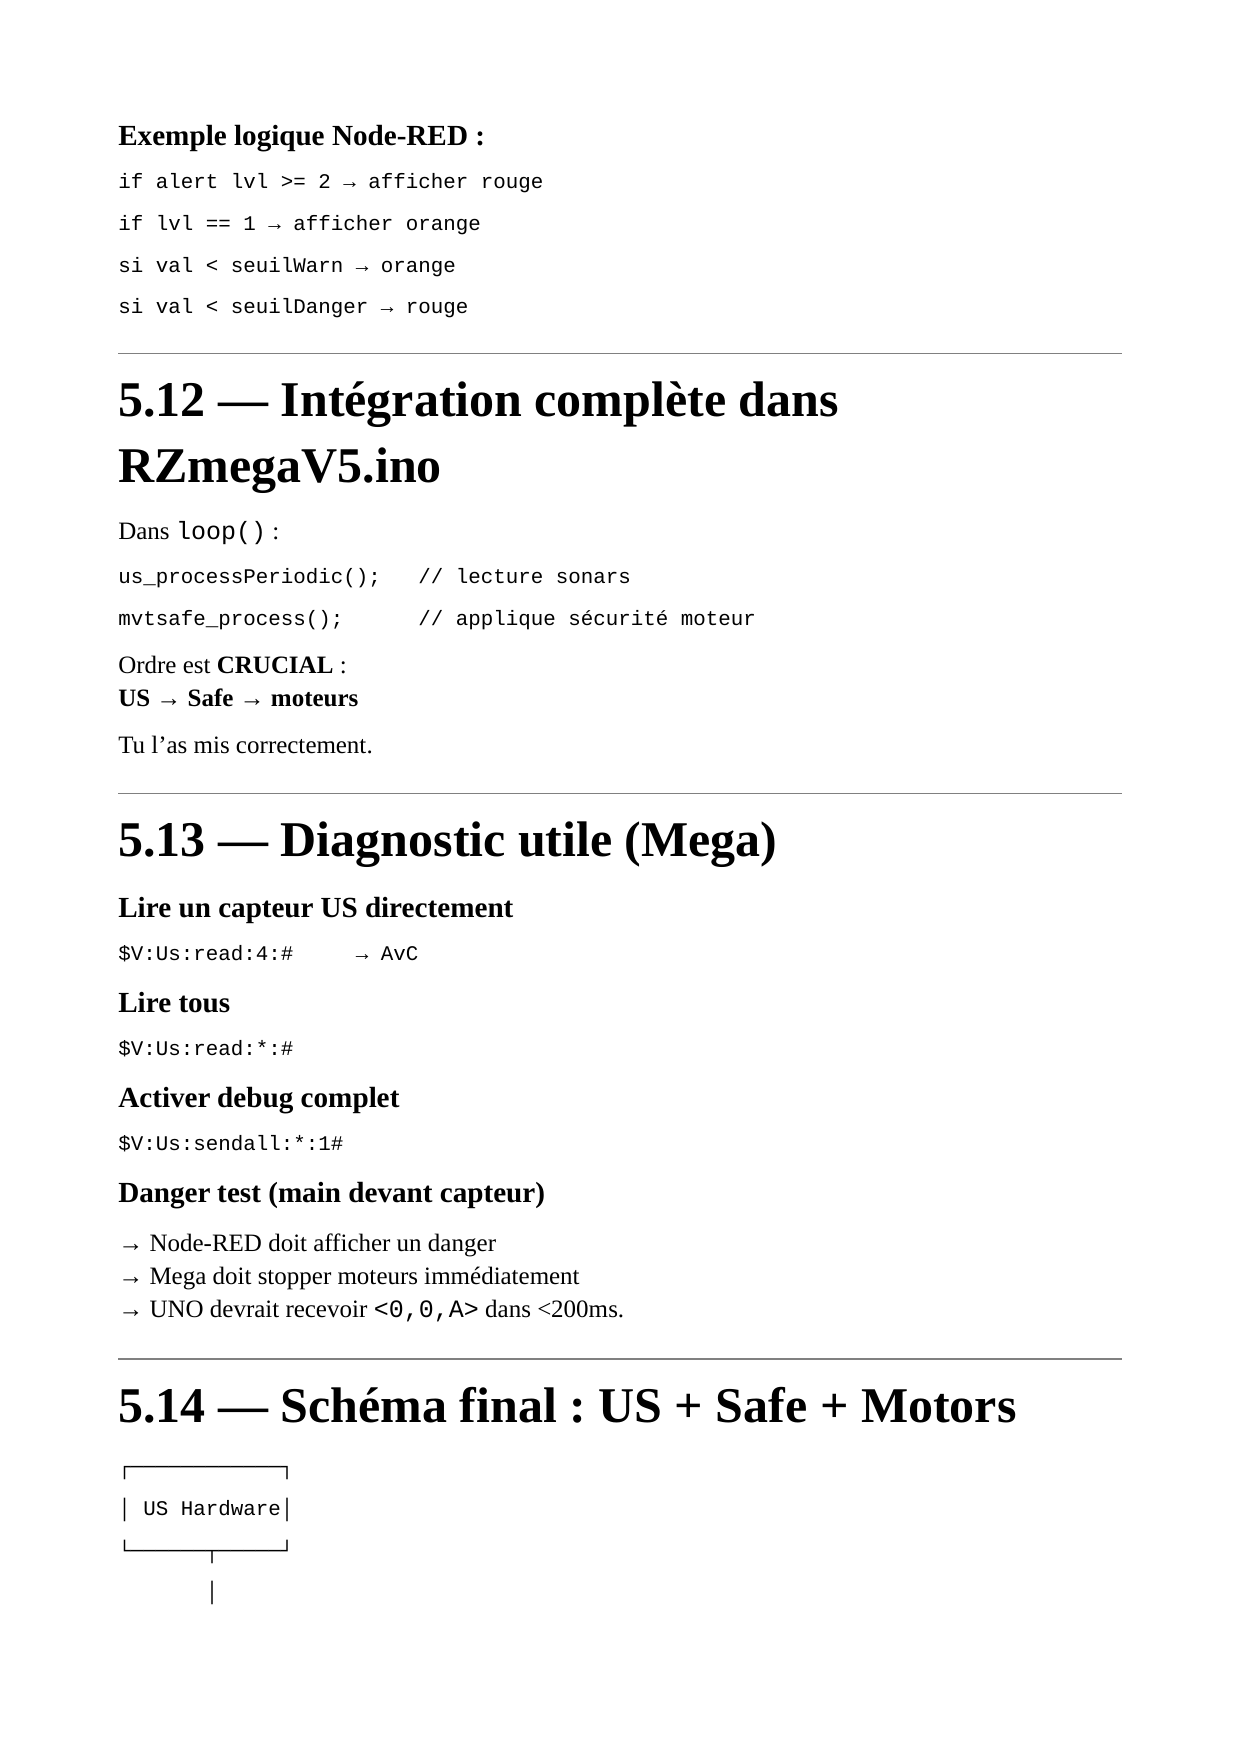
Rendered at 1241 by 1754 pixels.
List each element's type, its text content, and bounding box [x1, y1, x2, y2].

text if alert lvl >= 2 → afficher rouge [118, 171, 1122, 195]
subtitle Lire un capteur US directement [118, 890, 1122, 924]
subtitle Lire tous [118, 985, 1122, 1019]
text if lvl == 1 → afficher orange [118, 213, 1122, 237]
subtitle Exemple logique Node-RED : [118, 118, 1122, 152]
text mvtsafe_process(); // applique sécurité moteur [118, 608, 1122, 632]
text si val < seuilWarn → orange [118, 255, 1122, 278]
subtitle 5.13 — Diagnostic utile (Mega) [118, 810, 1122, 867]
text si val < seuilDanger → rouge [118, 297, 1122, 320]
subtitle 5.12 — Intégration complète dans RZmegaV5.ino [118, 370, 1122, 493]
text Tu l’as mis correctement. [118, 731, 1122, 759]
subtitle Danger test (main devant capteur) [118, 1175, 1122, 1208]
text ┌────────────┐ [118, 1456, 1122, 1480]
text $V:Us:read:4:# → AvC [118, 943, 1122, 967]
subtitle 5.14 — Schéma final : US + Safe + Motors [118, 1376, 1122, 1433]
text └──────┬─────┘ [125, 1540, 286, 1550]
text │ US Hardware│ [118, 1498, 1122, 1522]
text $V:Us:read:*:# [118, 1038, 1122, 1062]
subtitle Activer debug complet [118, 1080, 1122, 1114]
text → Node-RED doit afficher un danger → Mega doit stopper moteurs immédiatement → UNO devrait recevoir <0,0,A> dans <200ms. [118, 1228, 1122, 1325]
text └──────┬─────┘ [212, 1540, 1122, 1563]
text $V:Us:sendall:*:1# [118, 1133, 1122, 1157]
text └──────┬─────┘ [118, 1540, 211, 1563]
text │ [118, 1582, 1122, 1605]
text Dans loop() : [118, 516, 1122, 547]
text Ordre est CRUCIAL : US → Safe → moteurs [118, 650, 1122, 712]
text us_processPeriodic(); // lecture sonars [118, 566, 1122, 590]
